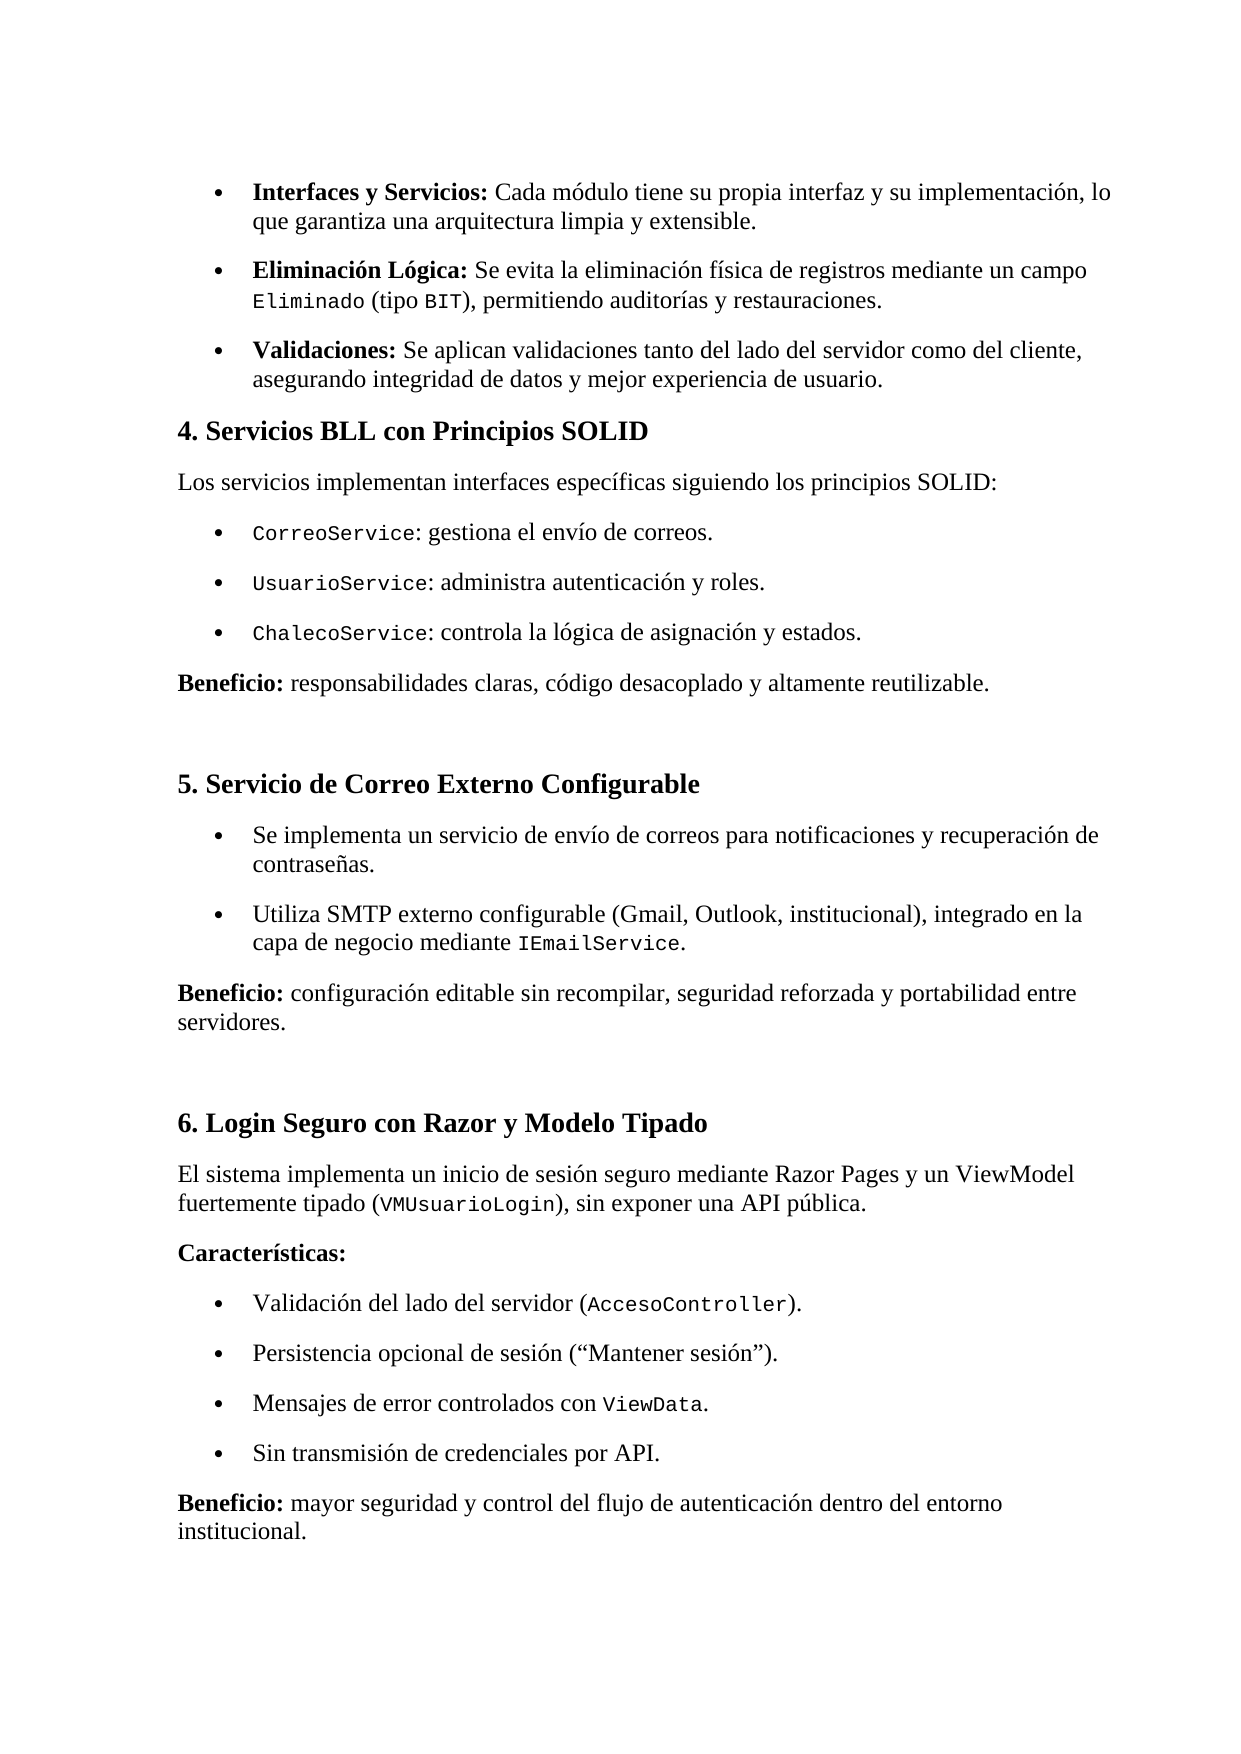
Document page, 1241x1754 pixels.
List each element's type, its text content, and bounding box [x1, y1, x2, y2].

list Persistencia opcional de sesión (“Mantener sesión”). [215, 1338, 1122, 1367]
list Validación del lado del servidor (AccesoController). [215, 1288, 1122, 1317]
text Beneficio: responsabilidades claras, código desacoplado y altamente reutilizable. [177, 668, 1122, 697]
subtitle 6. Login Seguro con Razor y Modelo Tipado [177, 1106, 1122, 1138]
text Los servicios implementan interfaces específicas siguiendo los principios SOLID: [177, 467, 1122, 496]
subtitle 4. Servicios BLL con Principios SOLID [177, 414, 1122, 446]
list Utiliza SMTP externo configurable (Gmail, Outlook, institucional), integrado en la capa de negocio mediante IEmailService. [215, 899, 1122, 957]
text Características: [177, 1238, 1122, 1267]
subtitle 5. Servicio de Correo Externo Configurable [177, 767, 1122, 799]
list CorreoService: gestiona el envío de correos. [215, 517, 1122, 546]
list Mensajes de error controlados con ViewData. [215, 1388, 1122, 1417]
text Beneficio: mayor seguridad y control del flujo de autenticación dentro del entorno institucional. [177, 1488, 1122, 1545]
list Validaciones: Se aplican validaciones tanto del lado del servidor como del cliente, asegurando integridad de datos y mejor experiencia de usuario. [215, 336, 1122, 393]
text El sistema implementa un inicio de sesión seguro mediante Razor Pages y un ViewModel fuertemente tipado (VMUsuarioLogin), sin exponer una API pública. [177, 1159, 1122, 1217]
text Beneficio: configuración editable sin recompilar, seguridad reforzada y portabilidad entre servidores. [177, 978, 1122, 1035]
list UsuarioService: administra autenticación y roles. [215, 567, 1122, 597]
list ChalecoService: controla la lógica de asignación y estados. [215, 617, 1122, 647]
list Eliminación Lógica: Se evita la eliminación física de registros mediante un campo Eliminado (tipo BIT), permitiendo auditorías y restauraciones. [215, 256, 1122, 315]
list Sin transmisión de credenciales por API. [215, 1438, 1122, 1467]
list Interfaces y Servicios: Cada módulo tiene su propia interfaz y su implementación, lo que garantiza una arquitectura limpia y extensible. [215, 177, 1122, 235]
list Se implementa un servicio de envío de correos para notificaciones y recuperación de contraseñas. [215, 820, 1122, 878]
